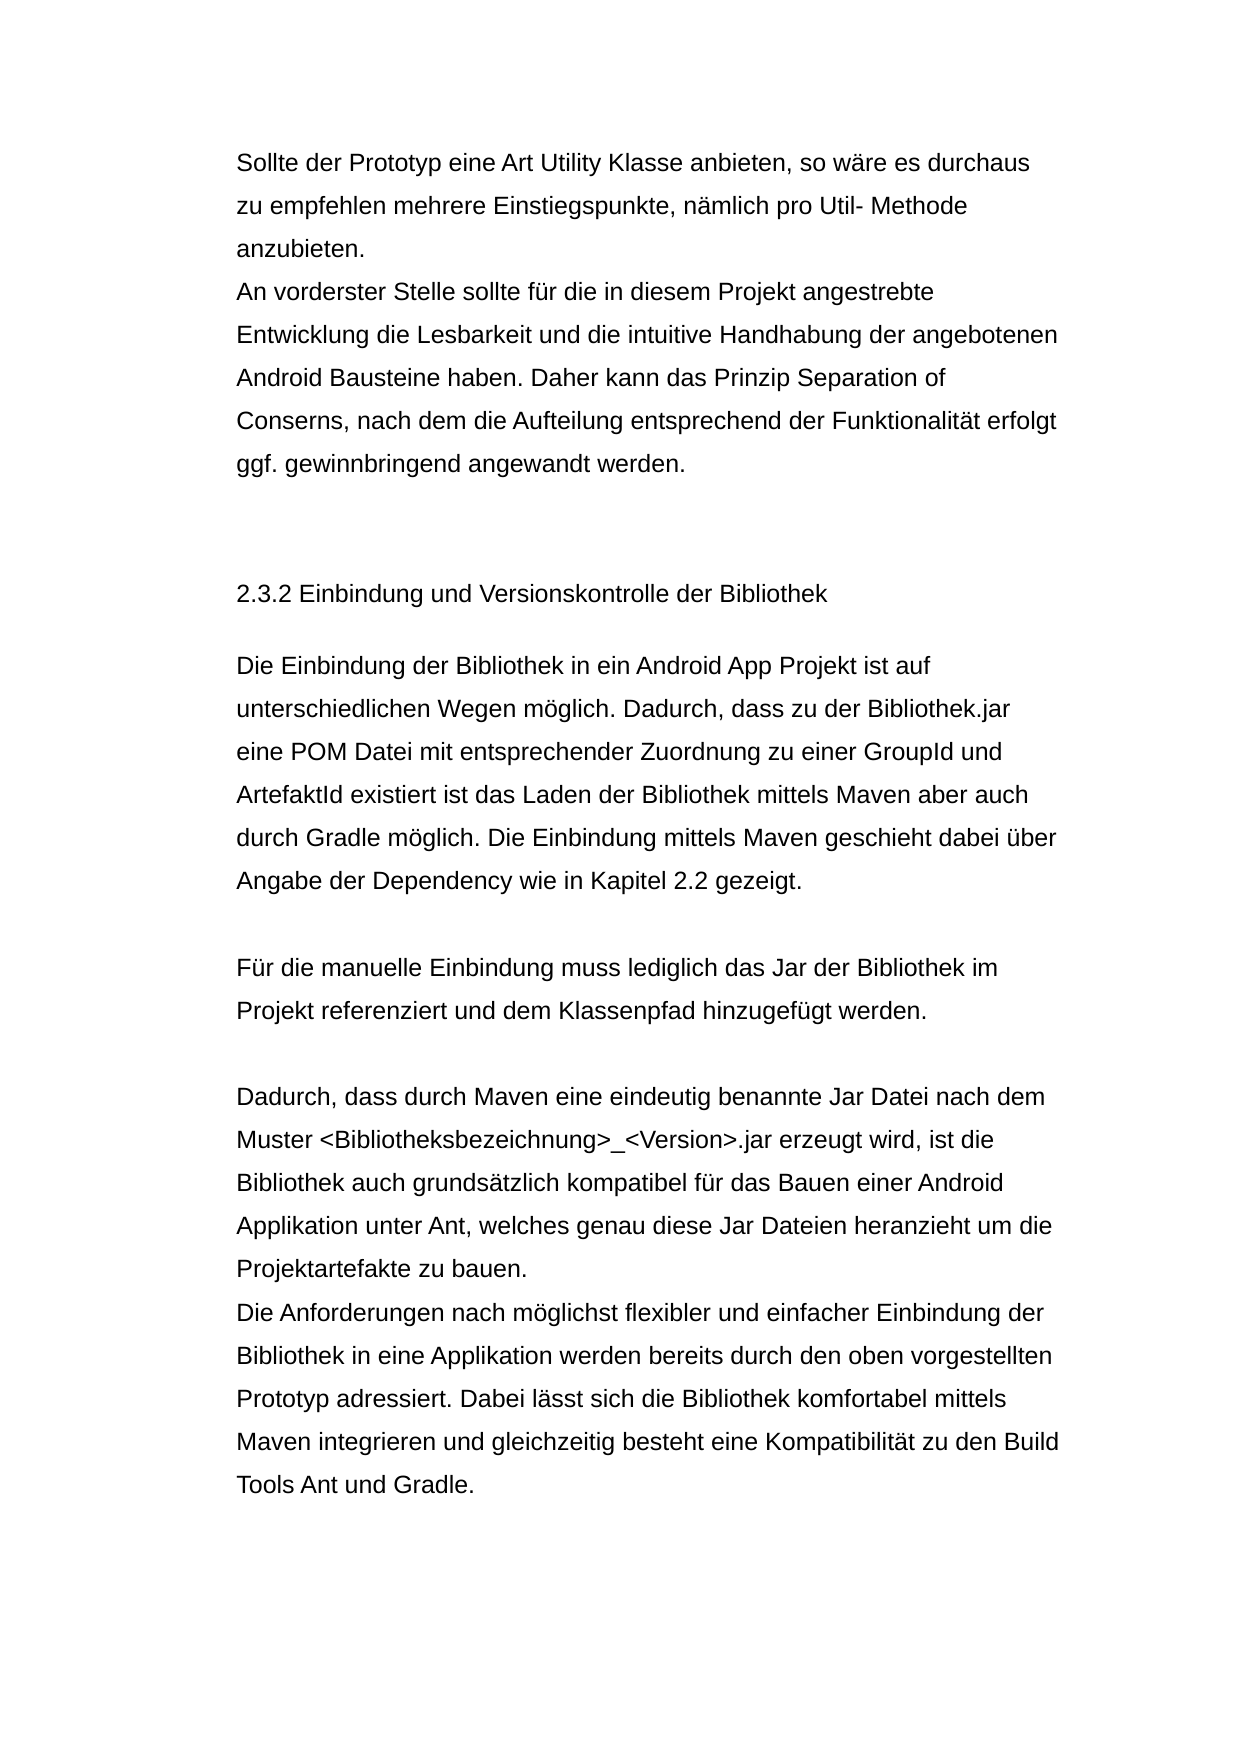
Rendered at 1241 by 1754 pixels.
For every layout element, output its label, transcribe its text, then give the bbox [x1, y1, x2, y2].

text Dadurch, dass durch Maven eine eindeutig benannte Jar Datei nach dem Muster <Bibliotheksbezeichnung>_<Version>.jar erzeugt wird, ist die Bibliothek auch grundsätzlich kompatibel für das Bauen einer Android Applikation unter Ant, welches genau diese Jar Dateien heranzieht um die Projektartefakte zu bauen. [236, 1082, 1063, 1283]
text Sollte der Prototyp eine Art Utility Klasse anbieten, so wäre es durchaus zu empfehlen mehrere Einstiegspunkte, nämlich pro Util- Methode anzubieten. [236, 148, 1063, 263]
text 2.3.2 Einbindung und Versionskontrolle der Bibliothek [236, 579, 1063, 608]
text Die Einbindung der Bibliothek in ein Android App Projekt ist auf unterschiedlichen Wegen möglich. Dadurch, dass zu der Bibliothek.jar eine POM Datei mit entsprechender Zuordnung zu einer GroupId und ArtefaktId existiert ist das Laden der Bibliothek mittels Maven aber auch durch Gradle möglich. Die Einbindung mittels Maven geschieht dabei über Angabe der Dependency wie in Kapitel 2.2 gezeigt. [236, 651, 1063, 895]
text An vorderster Stelle sollte für die in diesem Projekt angestrebte Entwicklung die Lesbarkeit und die intuitive Handhabung der angebotenen Android Bausteine haben. Daher kann das Prinzip Separation of Conserns, nach dem die Aufteilung entsprechend der Funktionalität erfolgt ggf. gewinnbringend angewandt werden. [236, 277, 1063, 478]
text Die Anforderungen nach möglichst flexibler und einfacher Einbindung der Bibliothek in eine Applikation werden bereits durch den oben vorgestellten Prototyp adressiert. Dabei lässt sich die Bibliothek komfortabel mittels Maven integrieren und gleichzeitig besteht eine Kompatibilität zu den Build Tools Ant und Gradle. [236, 1298, 1063, 1499]
text Für die manuelle Einbindung muss lediglich das Jar der Bibliothek im Projekt referenziert und dem Klassenpfad hinzugefügt werden. [236, 953, 1063, 1024]
